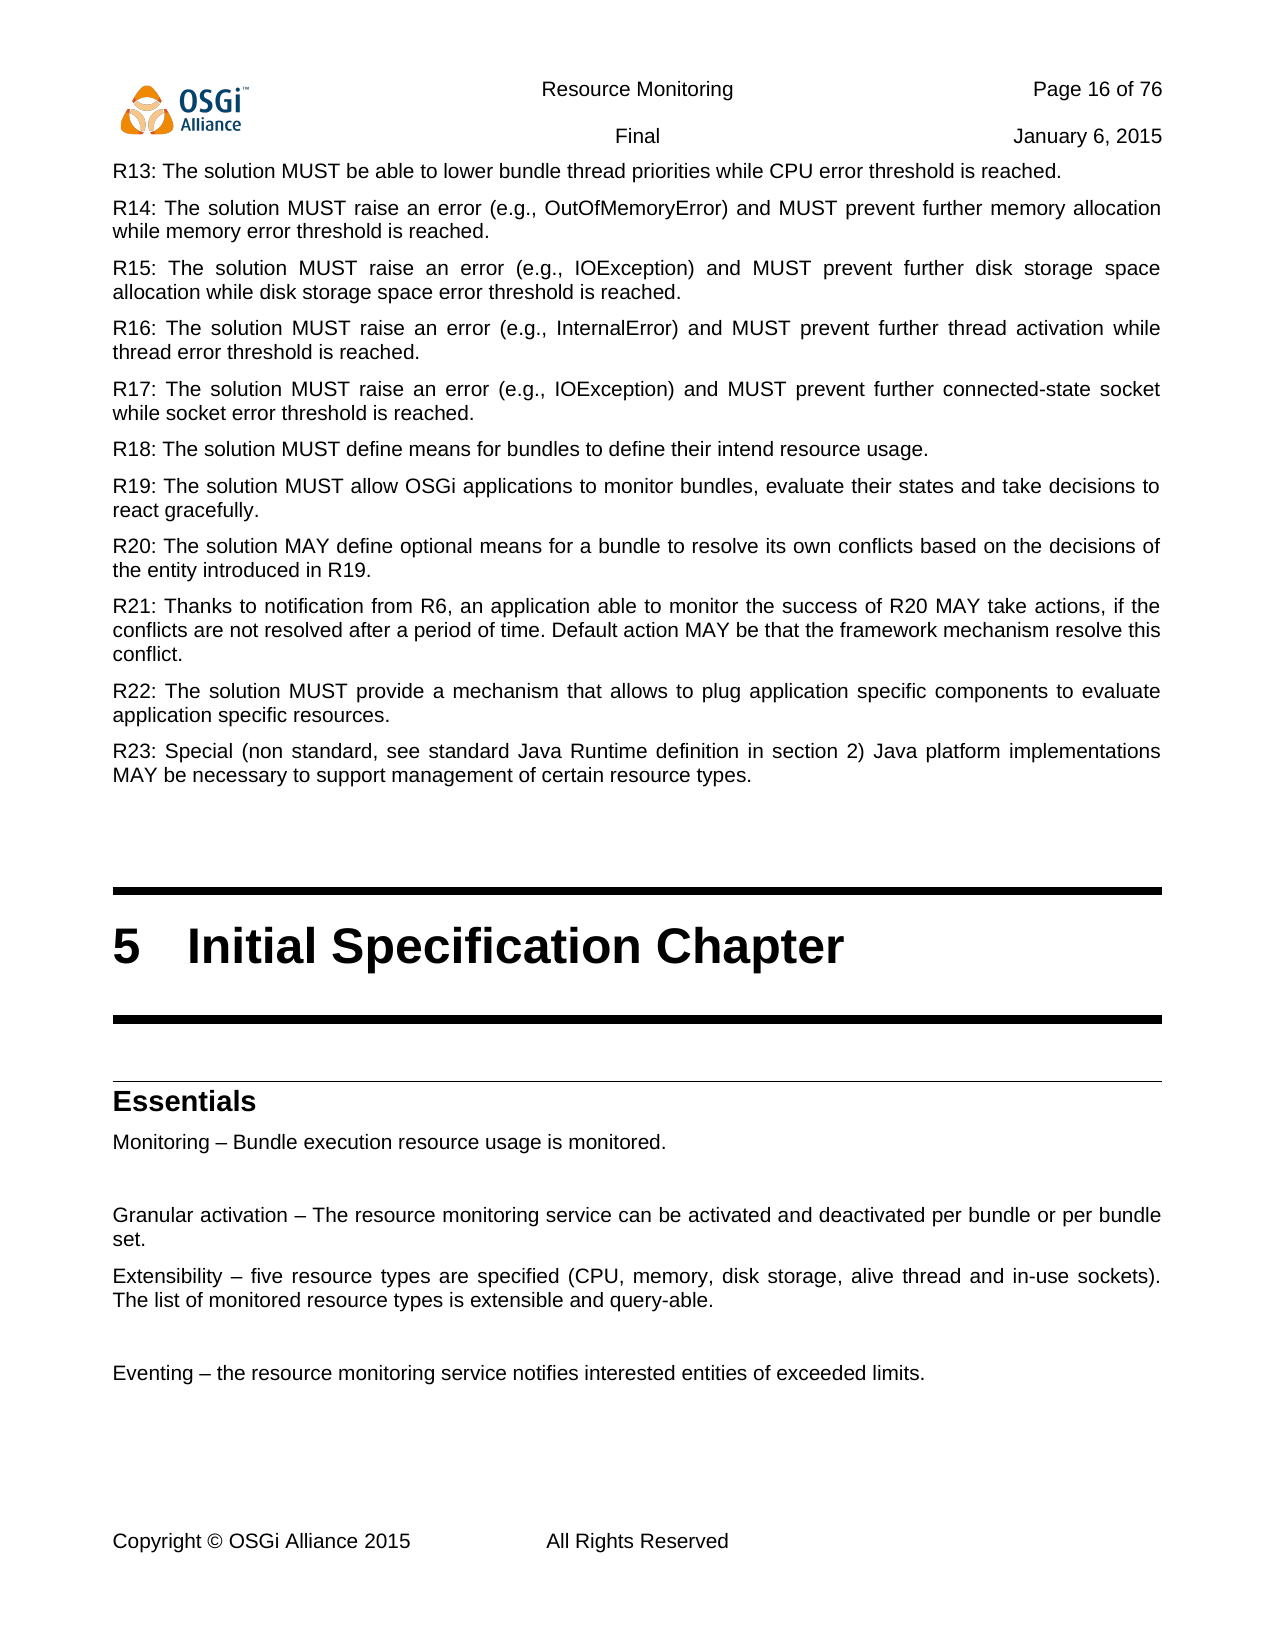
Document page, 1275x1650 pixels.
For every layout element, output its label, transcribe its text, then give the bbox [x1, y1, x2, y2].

text R14: The solution MUST raise an error (e.g., OutOfMemoryError) and MUST prevent further memory allocation while memory error threshold is reached. [112, 195, 1162, 243]
text R17: The solution MUST raise an error (e.g., IOException) and MUST prevent further connected-state socket while socket error threshold is reached. [112, 377, 1162, 424]
text Granular activation – The resource monitoring service can be activated and deactivated per bundle or per bundle set. [112, 1203, 1162, 1251]
text R23: Special (non standard, see standard Java Runtime definition in section 2) Java platform implementations MAY be necessary to support management of certain resource types. [112, 739, 1162, 787]
text Extensibility – five resource types are specified (CPU, memory, disk storage, alive thread and in-use sockets). The list of monitored resource types is extensible and query-able. [112, 1263, 1162, 1311]
text R22: The solution MUST provide a mechanism that allows to plug application specific components to evaluate application specific resources. [112, 679, 1162, 727]
subtitle Initial Specification Chapter [112, 888, 1162, 1024]
text R15: The solution MUST raise an error (e.g., IOException) and MUST prevent further disk storage space allocation while disk storage space error threshold is reached. [112, 256, 1162, 304]
text R21: Thanks to notification from R6, an application able to monitor the success of R20 MAY take actions, if the conflicts are not resolved after a period of time. Default action MAY be that the framework mechanism resolve this conflict. [112, 594, 1162, 666]
text R13: The solution MUST be able to lower bundle thread priorities while CPU error threshold is reached. [112, 159, 1162, 183]
text R18: The solution MUST define means for bundles to define their intend resource usage. [112, 437, 1162, 461]
text Eventing – the resource monitoring service notifies interested entities of exceeded limits. [112, 1360, 1162, 1384]
text R19: The solution MUST allow OSGi applications to monitor bundles, evaluate their states and take decisions to react gracefully. [112, 473, 1162, 521]
text R20: The solution MAY define optional means for a bundle to resolve its own conflicts based on the decisions of the entity introduced in R19. [112, 534, 1162, 582]
picture [113, 78, 257, 142]
text Monitoring – Bundle execution resource usage is monitored. [112, 1130, 1162, 1154]
subtitle Essentials [112, 1082, 1162, 1118]
text R16: The solution MUST raise an error (e.g., InternalError) and MUST prevent further thread activation while thread error threshold is reached. [112, 316, 1162, 364]
